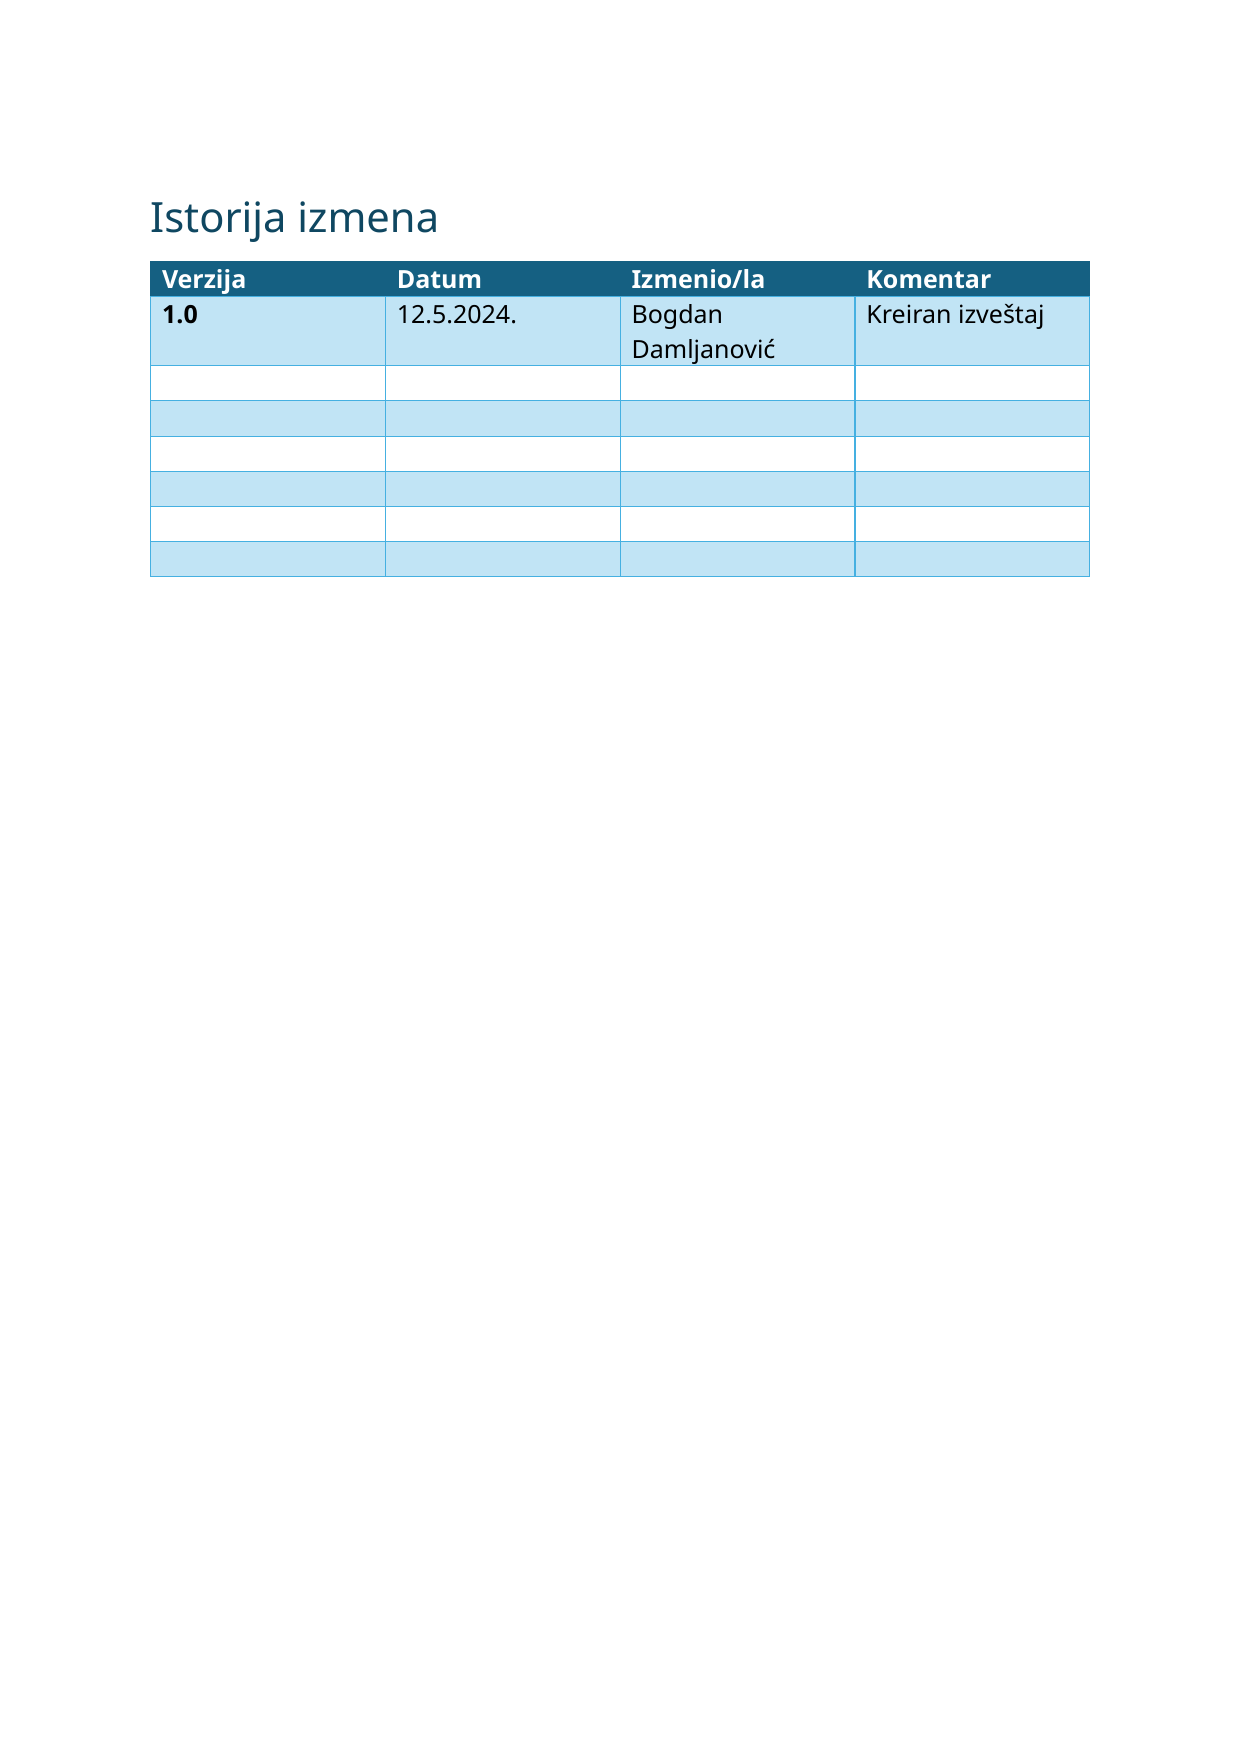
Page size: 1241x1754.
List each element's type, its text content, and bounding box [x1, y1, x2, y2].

table_cell [621, 507, 854, 541]
table_cell [621, 472, 854, 506]
table_cell [856, 542, 1089, 576]
table_cell [151, 542, 385, 576]
table_cell [856, 507, 1089, 541]
table_cell [856, 472, 1089, 506]
table_header Izmenio/la [621, 262, 854, 296]
table_cell [386, 507, 620, 541]
table_cell Bogdan Damljanović [621, 297, 854, 365]
table_cell [151, 437, 385, 471]
table_cell [856, 401, 1089, 436]
table_cell [386, 542, 620, 576]
table_cell [386, 401, 620, 436]
table_cell [621, 437, 854, 471]
table_cell [386, 472, 620, 506]
table_cell [151, 507, 385, 541]
table_header Verzija [151, 262, 385, 296]
table_cell [621, 401, 854, 436]
table_cell [386, 366, 620, 400]
table_cell [856, 366, 1089, 400]
table_cell [151, 366, 385, 400]
table_cell [386, 437, 620, 471]
table_cell [151, 401, 385, 436]
table_cell [856, 437, 1089, 471]
table_cell 1.0 [151, 297, 385, 365]
table_cell [621, 542, 854, 576]
table_cell [151, 472, 385, 506]
table_cell Kreiran izveštaj [856, 297, 1089, 365]
table_cell [621, 366, 854, 400]
table_cell 12.5.2024. [386, 297, 620, 365]
table_header Komentar [856, 262, 1089, 296]
subtitle Istorija izmena [150, 187, 1090, 244]
table_header Datum [386, 262, 620, 296]
